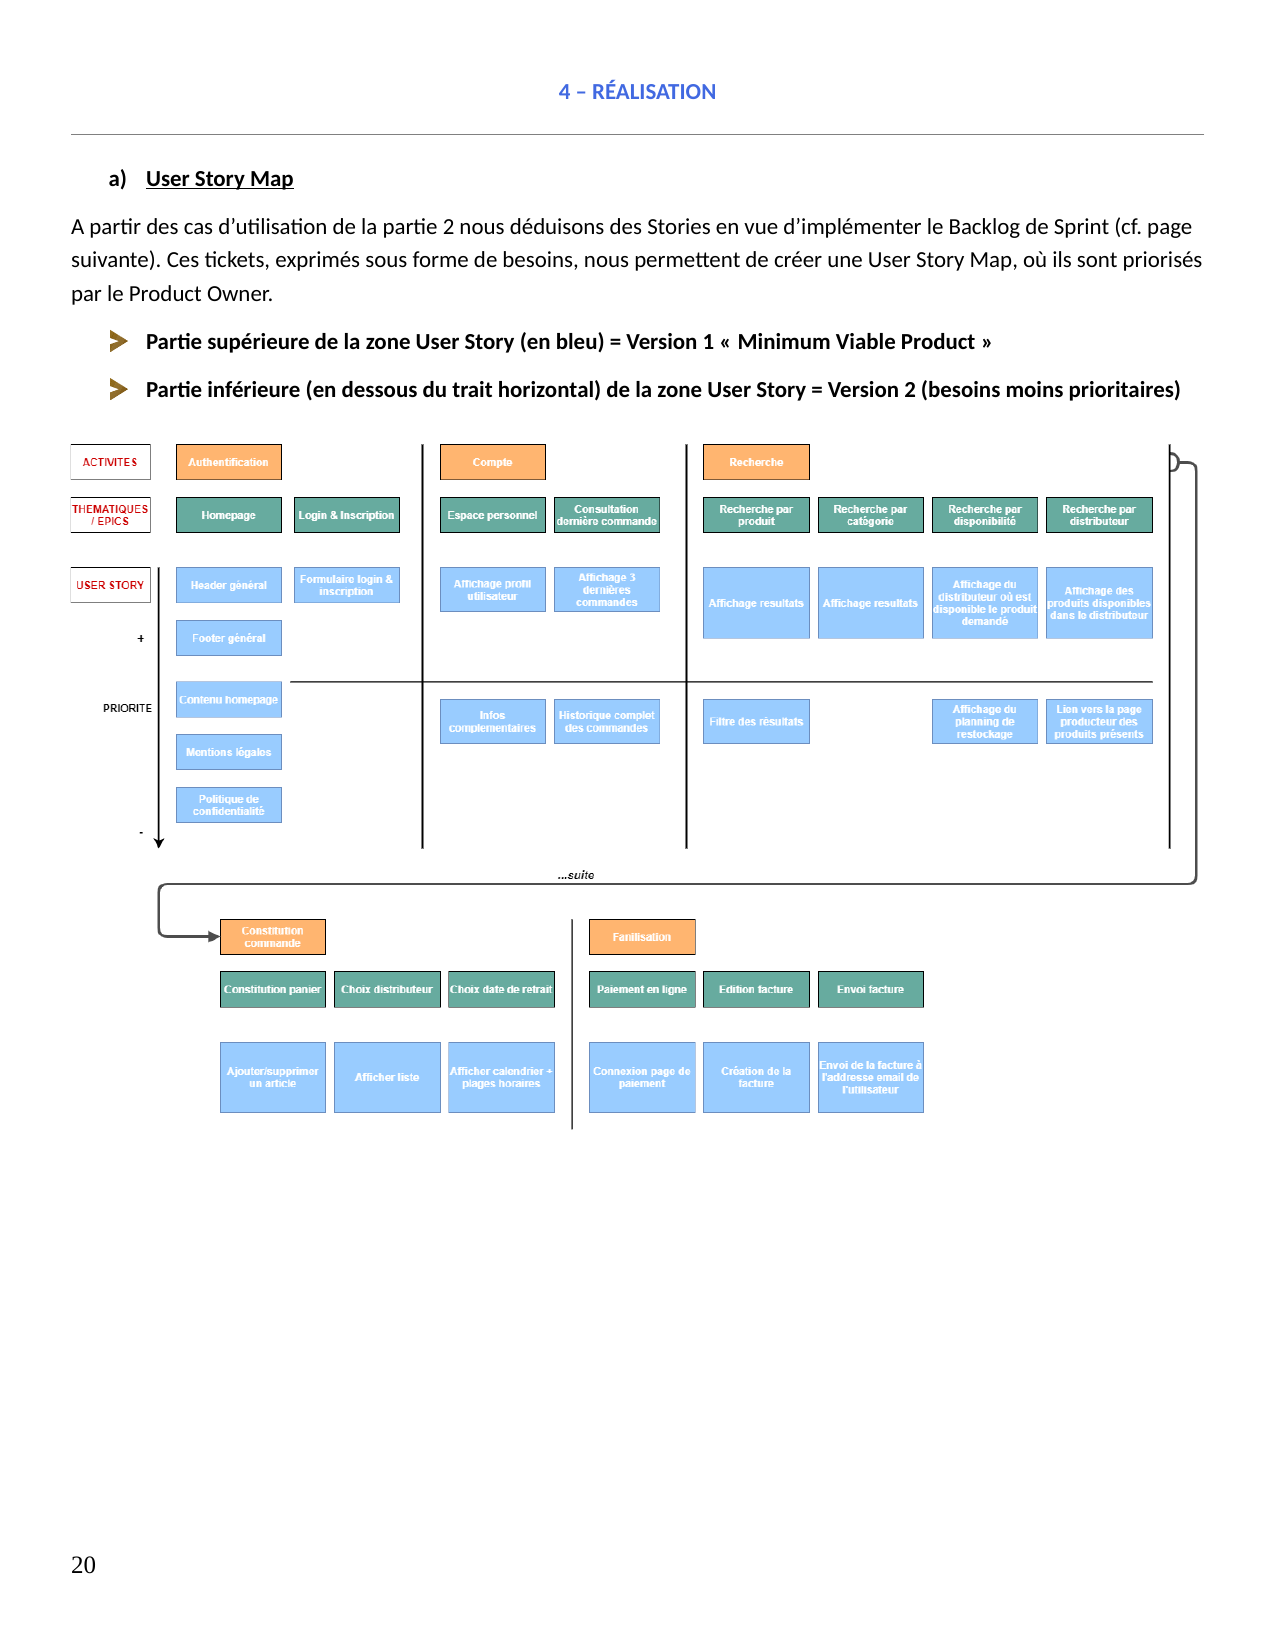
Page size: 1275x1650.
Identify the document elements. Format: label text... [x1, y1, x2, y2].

list Partie supérieure de la zone User Story (en bleu) = Version 1 « Minimum Viable Product » [108, 327, 1204, 355]
text A partir des cas d’utilisation de la partie 2 nous déduisons des Stories en vue d’implémenter le Backlog de Sprint (cf. page suivante). Ces tickets, exprimés sous forme de besoins, nous permettent de créer une User Story Map, où ils sont priorisés par le Product Owner. [71, 212, 1204, 307]
list Partie inférieure (en dessous du trait horizontal) de la zone User Story = Version 2 (besoins moins prioritaires) [108, 375, 1204, 403]
text 4 – RÉALISATION [71, 77, 1204, 105]
list User Story Map [108, 164, 1204, 192]
picture [70, 443, 1205, 1130]
